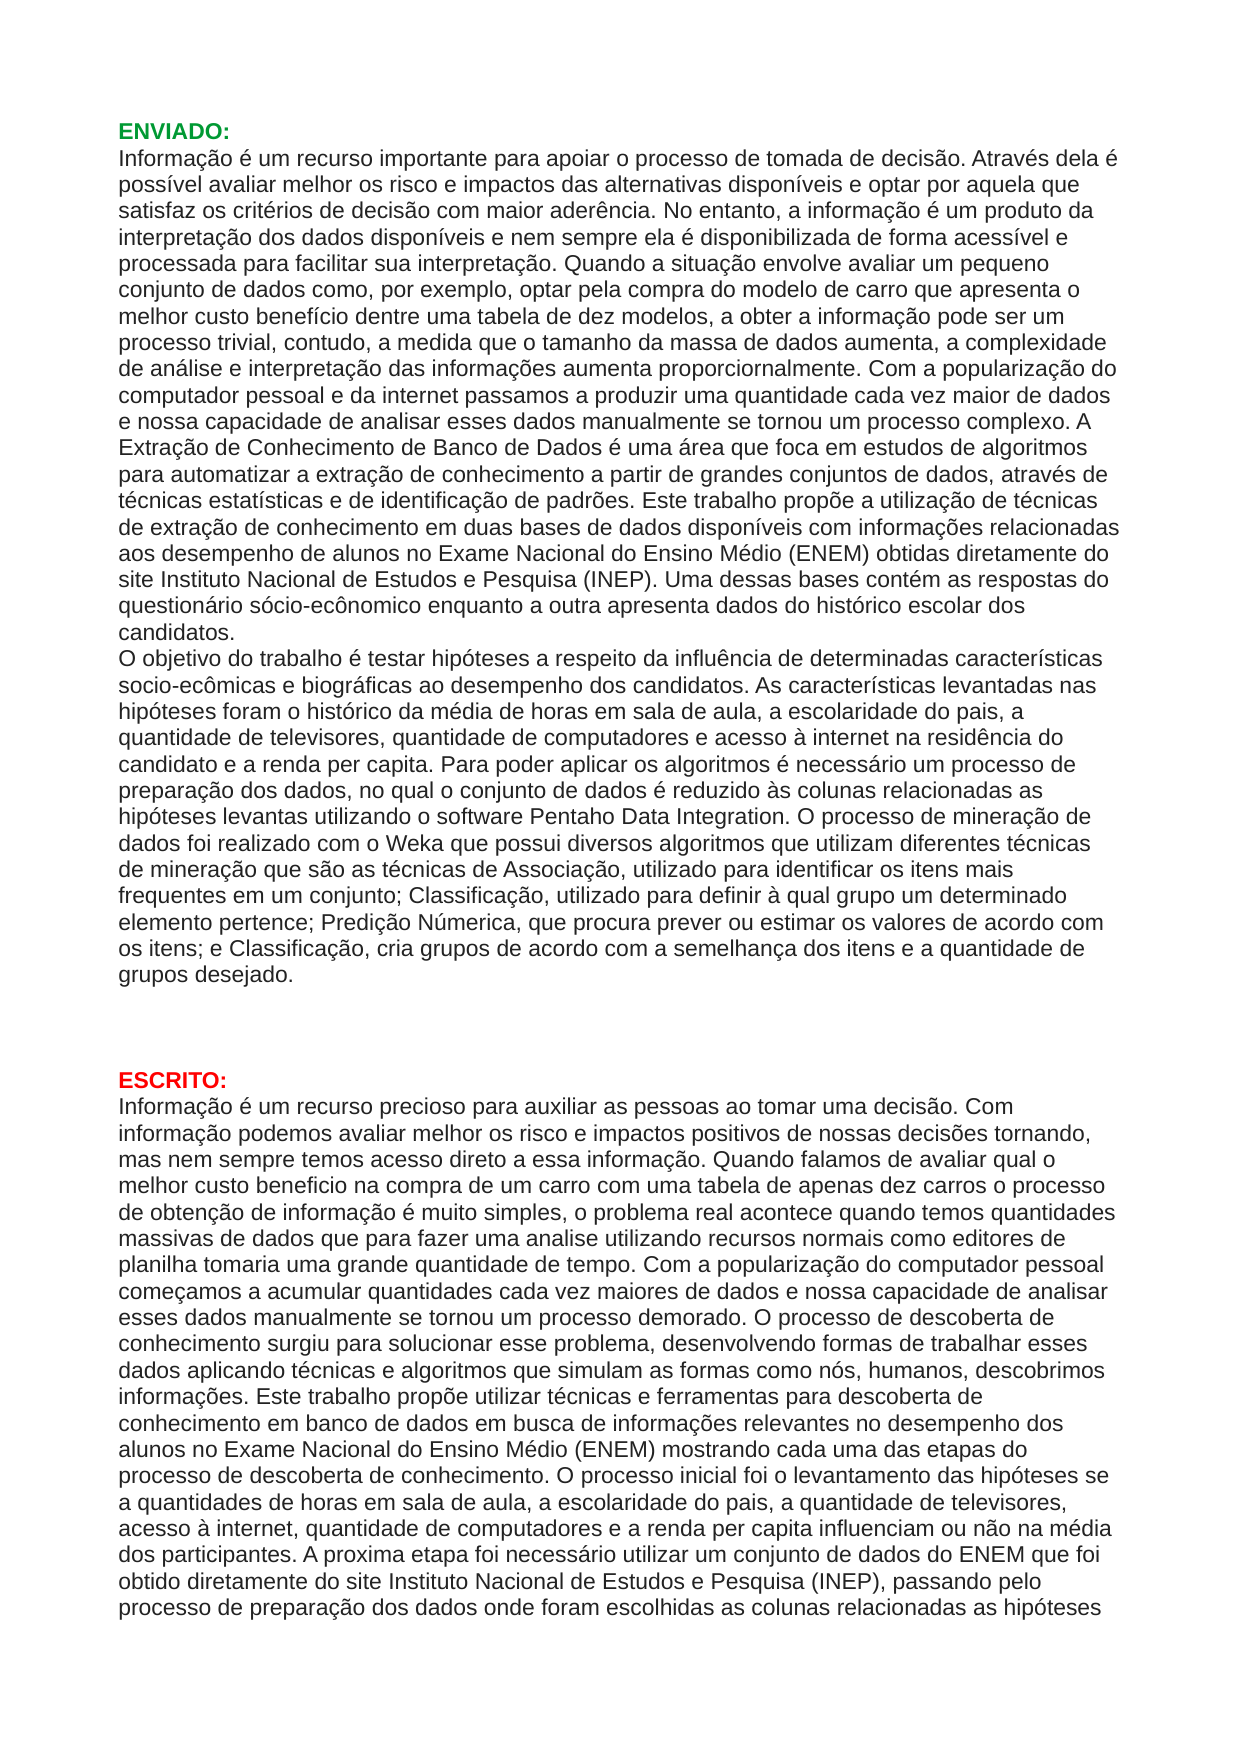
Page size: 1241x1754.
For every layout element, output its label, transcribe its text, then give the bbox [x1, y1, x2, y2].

text ENVIADO: [118, 118, 1122, 144]
text ESCRITO: [118, 1067, 1122, 1093]
text O objetivo do trabalho é testar hipóteses a respeito da influência de determinadas características socio-ecômicas e biográficas ao desempenho dos candidatos. As características levantadas nas hipóteses foram o histórico da média de horas em sala de aula, a escolaridade do pais, a quantidade de televisores, quantidade de computadores e acesso à internet na residência do candidato e a renda per capita. Para poder aplicar os algoritmos é necessário um processo de preparação dos dados, no qual o conjunto de dados é reduzido às colunas relacionadas as hipóteses levantas utilizando o software Pentaho Data Integration. O processo de mineração de dados foi realizado com o Weka que possui diversos algoritmos que utilizam diferentes técnicas de mineração que são as técnicas de Associação, utilizado para identificar os itens mais frequentes em um conjunto; Classificação, utilizado para definir à qual grupo um determinado elemento pertence; Predição Númerica, que procura prever ou estimar os valores de acordo com os itens; e Classificação, cria grupos de acordo com a semelhança dos itens e a quantidade de grupos desejado. [118, 645, 1122, 988]
text Informação é um recurso precioso para auxiliar as pessoas ao tomar uma decisão. Com informação podemos avaliar melhor os risco e impactos positivos de nossas decisões tornando, mas nem sempre temos acesso direto a essa informação. Quando falamos de avaliar qual o melhor custo beneficio na compra de um carro com uma tabela de apenas dez carros o processo de obtenção de informação é muito simples, o problema real acontece quando temos quantidades massivas de dados que para fazer uma analise utilizando recursos normais como editores de planilha tomaria uma grande quantidade de tempo. Com a popularização do computador pessoal começamos a acumular quantidades cada vez maiores de dados e nossa capacidade de analisar esses dados manualmente se tornou um processo demorado. O processo de descoberta de conhecimento surgiu para solucionar esse problema, desenvolvendo formas de trabalhar esses dados aplicando técnicas e algoritmos que simulam as formas como nós, humanos, descobrimos informações. Este trabalho propõe utilizar técnicas e ferramentas para descoberta de conhecimento em banco de dados em busca de informações relevantes no desempenho dos alunos no Exame Nacional do Ensino Médio (ENEM) mostrando cada uma das etapas do processo de descoberta de conhecimento. O processo inicial foi o levantamento das hipóteses se a quantidades de horas em sala de aula, a escolaridade do pais, a quantidade de televisores, acesso à internet, quantidade de computadores e a renda per capita influenciam ou não na média dos participantes. A proxima etapa foi necessário utilizar um conjunto de dados do ENEM que foi obtido diretamente do site Instituto Nacional de Estudos e Pesquisa (INEP), passando pelo processo de preparação dos dados onde foram escolhidas as colunas relacionadas as hipóteses [118, 1093, 1122, 1620]
text Informação é um recurso importante para apoiar o processo de tomada de decisão. Através dela é possível avaliar melhor os risco e impactos das alternativas disponíveis e optar por aquela que satisfaz os critérios de decisão com maior aderência. No entanto, a informação é um produto da interpretação dos dados disponíveis e nem sempre ela é disponibilizada de forma acessível e processada para facilitar sua interpretação. Quando a situação envolve avaliar um pequeno conjunto de dados como, por exemplo, optar pela compra do modelo de carro que apresenta o melhor custo benefício dentre uma tabela de dez modelos, a obter a informação pode ser um processo trivial, contudo, a medida que o tamanho da massa de dados aumenta, a complexidade de análise e interpretação das informações aumenta proporciornalmente. Com a popularização do computador pessoal e da internet passamos a produzir uma quantidade cada vez maior de dados e nossa capacidade de analisar esses dados manualmente se tornou um processo complexo. A Extração de Conhecimento de Banco de Dados é uma área que foca em estudos de algoritmos para automatizar a extração de conhecimento a partir de grandes conjuntos de dados, através de técnicas estatísticas e de identificação de padrões. Este trabalho propõe a utilização de técnicas de extração de conhecimento em duas bases de dados disponíveis com informações relacionadas aos desempenho de alunos no Exame Nacional do Ensino Médio (ENEM) obtidas diretamente do site Instituto Nacional de Estudos e Pesquisa (INEP). Uma dessas bases contém as respostas do questionário sócio-ecônomico enquanto a outra apresenta dados do histórico escolar dos candidatos. [118, 144, 1122, 645]
